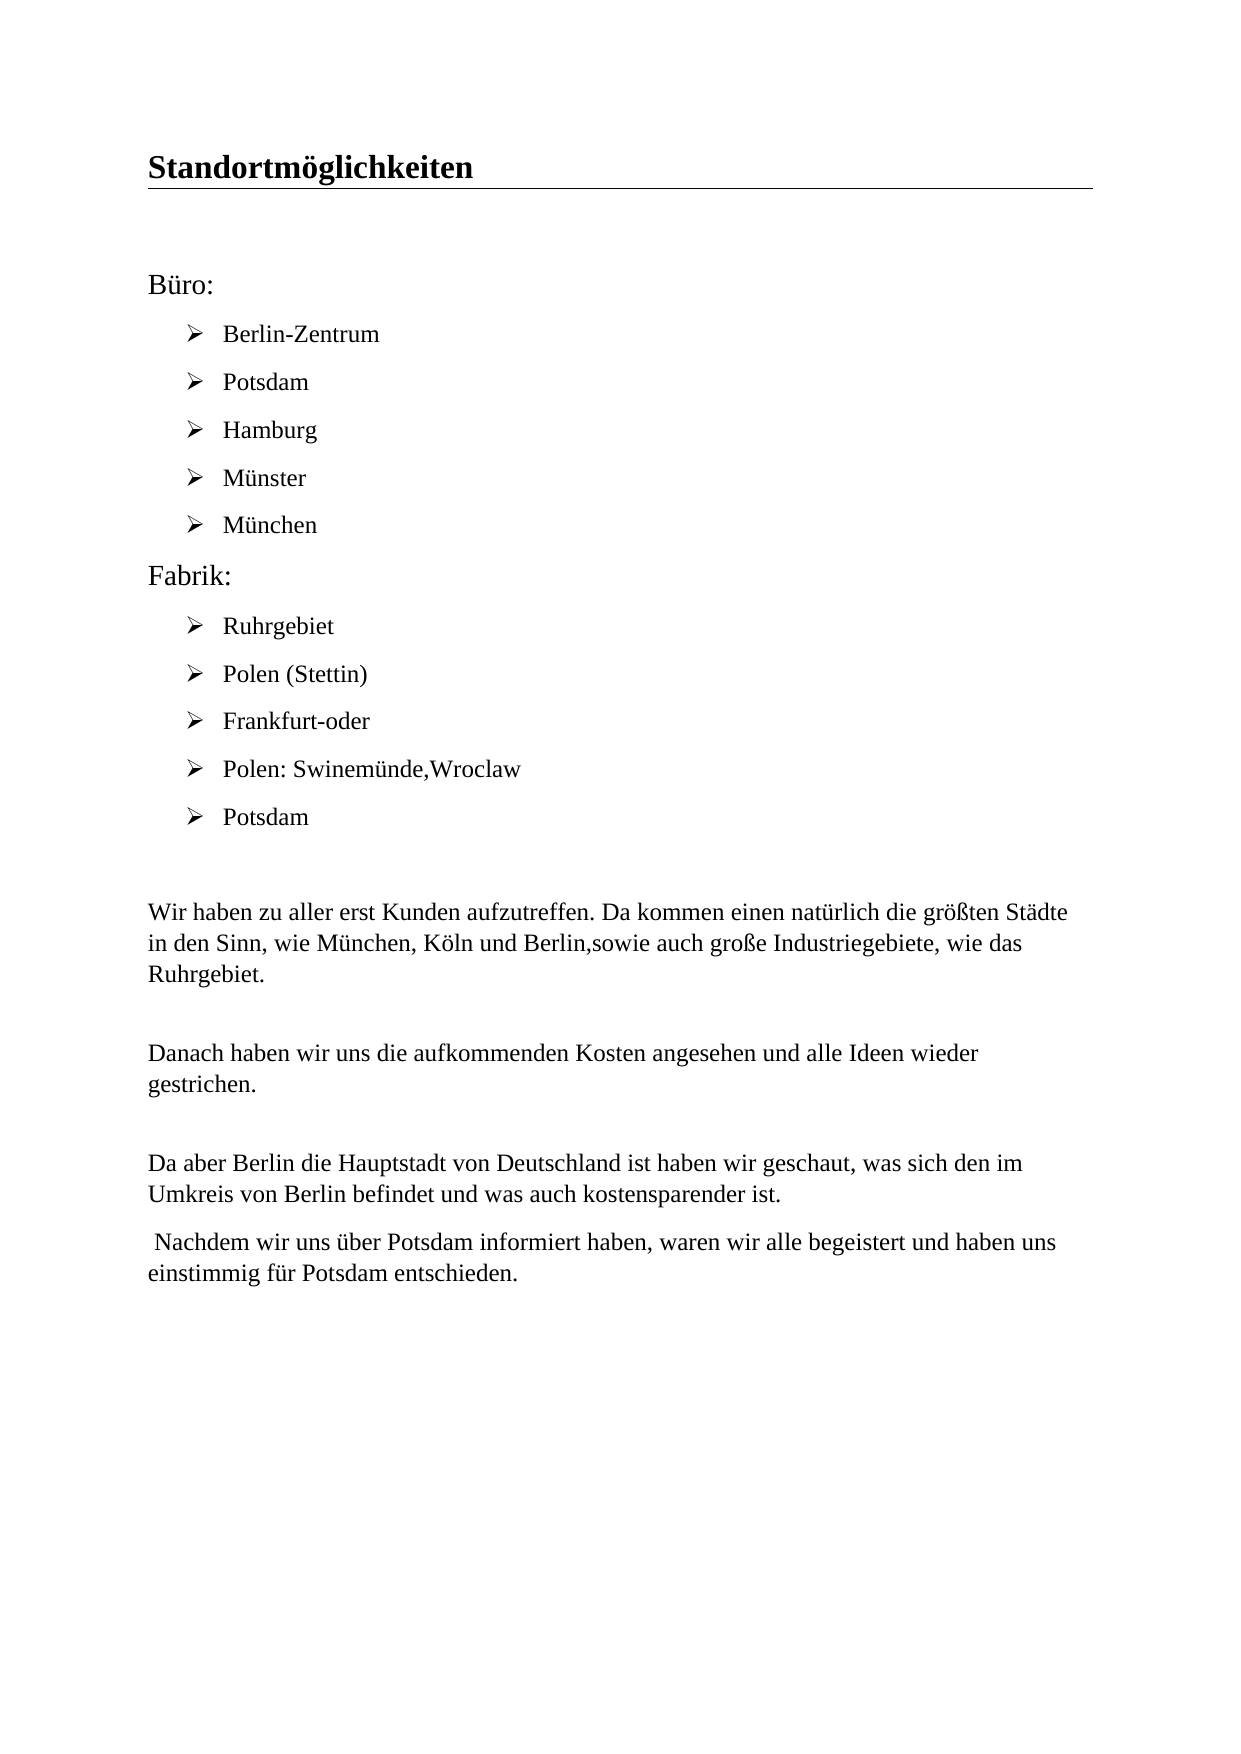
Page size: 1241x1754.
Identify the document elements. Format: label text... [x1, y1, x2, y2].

list Berlin-Zentrum [185, 319, 1093, 348]
list Hamburg [185, 415, 1093, 444]
list Polen: Swinemünde,Wroclaw [185, 754, 1093, 783]
list Münster [185, 463, 1093, 491]
list Nachdem wir uns über Potsdam informiert haben, waren wir alle begeistert und haben uns einstimmig für Potsdam entschieden. [148, 1227, 1093, 1286]
text Standortmöglichkeiten [148, 148, 1093, 188]
list Polen (Stettin) [185, 659, 1093, 687]
list Danach haben wir uns die aufkommenden Kosten angesehen und alle Ideen wieder gestrichen. [148, 1007, 1093, 1098]
list Ruhrgebiet [185, 611, 1093, 640]
list Potsdam [185, 802, 1093, 831]
list Wir haben zu aller erst Kunden aufzutreffen. Da kommen einen natürlich die größten Städte in den Sinn, wie München, Köln und Berlin,sowie auch große Industriegebiete, wie das Ruhrgebiet. [148, 897, 1093, 988]
list Da aber Berlin die Hauptstadt von Deutschland ist haben wir geschaut, was sich den im Umkreis von Berlin befindet und was auch kostensparender ist. [148, 1117, 1093, 1208]
list Fabrik: [148, 558, 1093, 592]
list Frankfurt-oder [185, 706, 1093, 735]
list München [185, 510, 1093, 539]
text Büro: [148, 267, 1093, 300]
list Potsdam [185, 367, 1093, 396]
